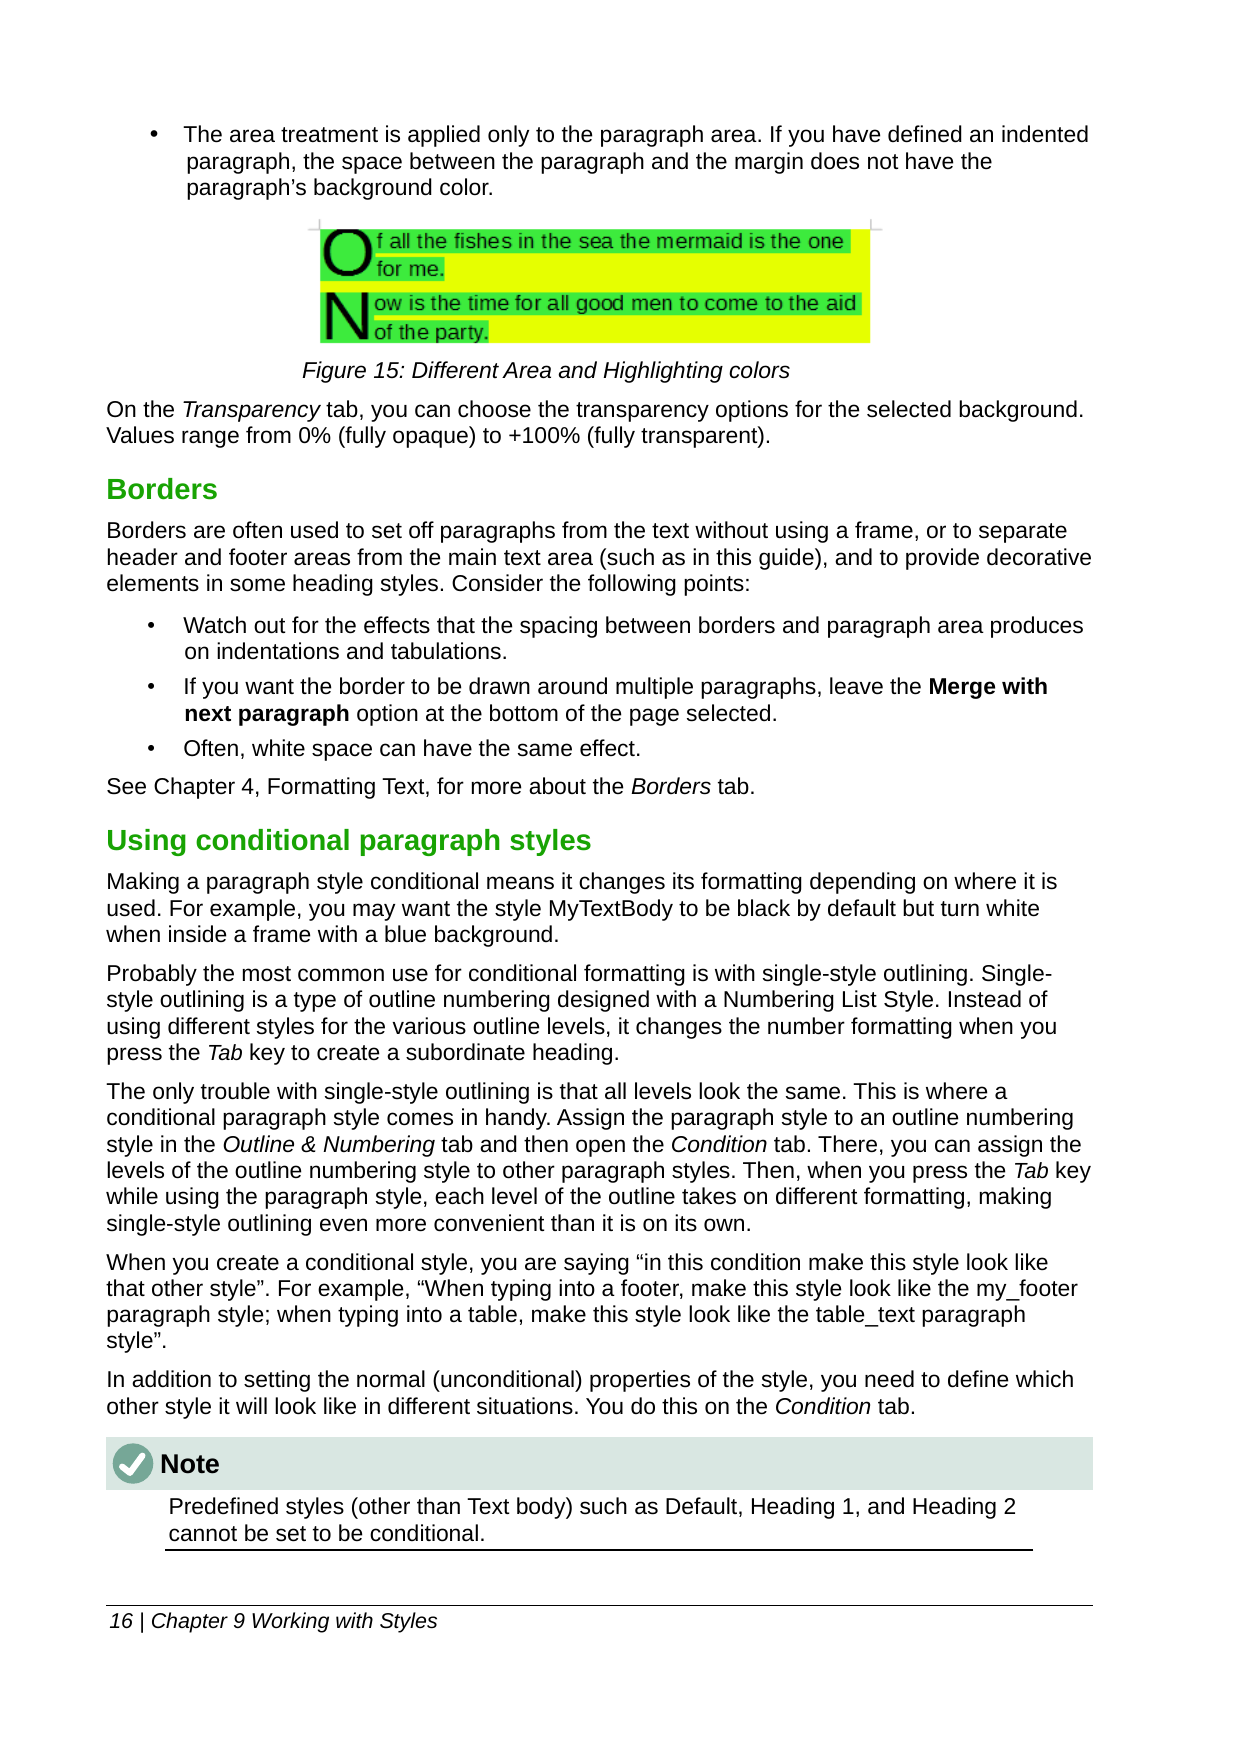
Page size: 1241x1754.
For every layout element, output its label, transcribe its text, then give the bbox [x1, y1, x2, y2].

text Figure 15: Different Area and Highlighting colors [302, 358, 897, 384]
list See Chapter 4, Formatting Text, for more about the Borders tab. [106, 773, 1093, 799]
subtitle Note [106, 1437, 1093, 1490]
list Borders are often used to set off paragraphs from the text without using a frame, or to separate header and footer areas from the main text area (such as in this guide), and to provide decorative elements in some heading styles. Consider the following points: [106, 517, 1093, 596]
text Making a paragraph style conditional means it changes its formatting depending on where it is used. For example, you may want the style MyTextBody to be black by default but turn white when inside a frame with a blue background. [106, 868, 1093, 947]
text On the Transparency tab, you can choose the transparency options for the selected background. Values range from 0% (fully opaque) to +100% (fully transparent). [106, 396, 1093, 448]
list The area treatment is applied only to the paragraph area. If you have defined an indented paragraph, the space between the paragraph and the margin does not have the paragraph’s background color. [144, 118, 1093, 203]
subtitle Using conditional paragraph styles [106, 823, 1093, 857]
subtitle Borders [106, 472, 1093, 506]
list If you want the border to be drawn around multiple paragraphs, leave the Merge with next paragraph option at the bottom of the page selected. [144, 670, 1093, 726]
text When you create a conditional style, you are saying “in this condition make this style look like that other style”. For example, “When typing into a footer, make this style look like the my_footer paragraph style; when typing into a table, make this style look like the table_text paragraph style”. [106, 1248, 1093, 1354]
picture [301, 215, 898, 358]
text Predefined styles (other than Text body) such as Default, Heading 1, and Heading 2 cannot be set to be conditional. [165, 1490, 1033, 1549]
text Probably the most common use for conditional formatting is with single-style outlining. Single-style outlining is a type of outline numbering designed with a Numbering List Style. Instead of using different styles for the various outline levels, it changes the number formatting when you press the Tab key to create a subordinate heading. [106, 960, 1093, 1065]
text In addition to setting the normal (unconditional) properties of the style, you need to define which other style it will look like in different situations. You do this on the Condition tab. [106, 1366, 1093, 1419]
text The only trouble with single-style outlining is that all levels look the same. This is where a conditional paragraph style comes in handy. Assign the paragraph style to an outline numbering style in the Outline & Numbering tab and then open the Condition tab. There, you can assign the levels of the outline numbering style to other paragraph styles. Then, when you press the Tab key while using the paragraph style, each level of the outline takes on different formatting, making single-style outlining even more convenient than it is on its own. [106, 1078, 1093, 1236]
list Watch out for the effects that the spacing between borders and paragraph area produces on indentations and tabulations. [144, 609, 1093, 664]
list Often, white space can have the same effect. [144, 732, 1093, 764]
